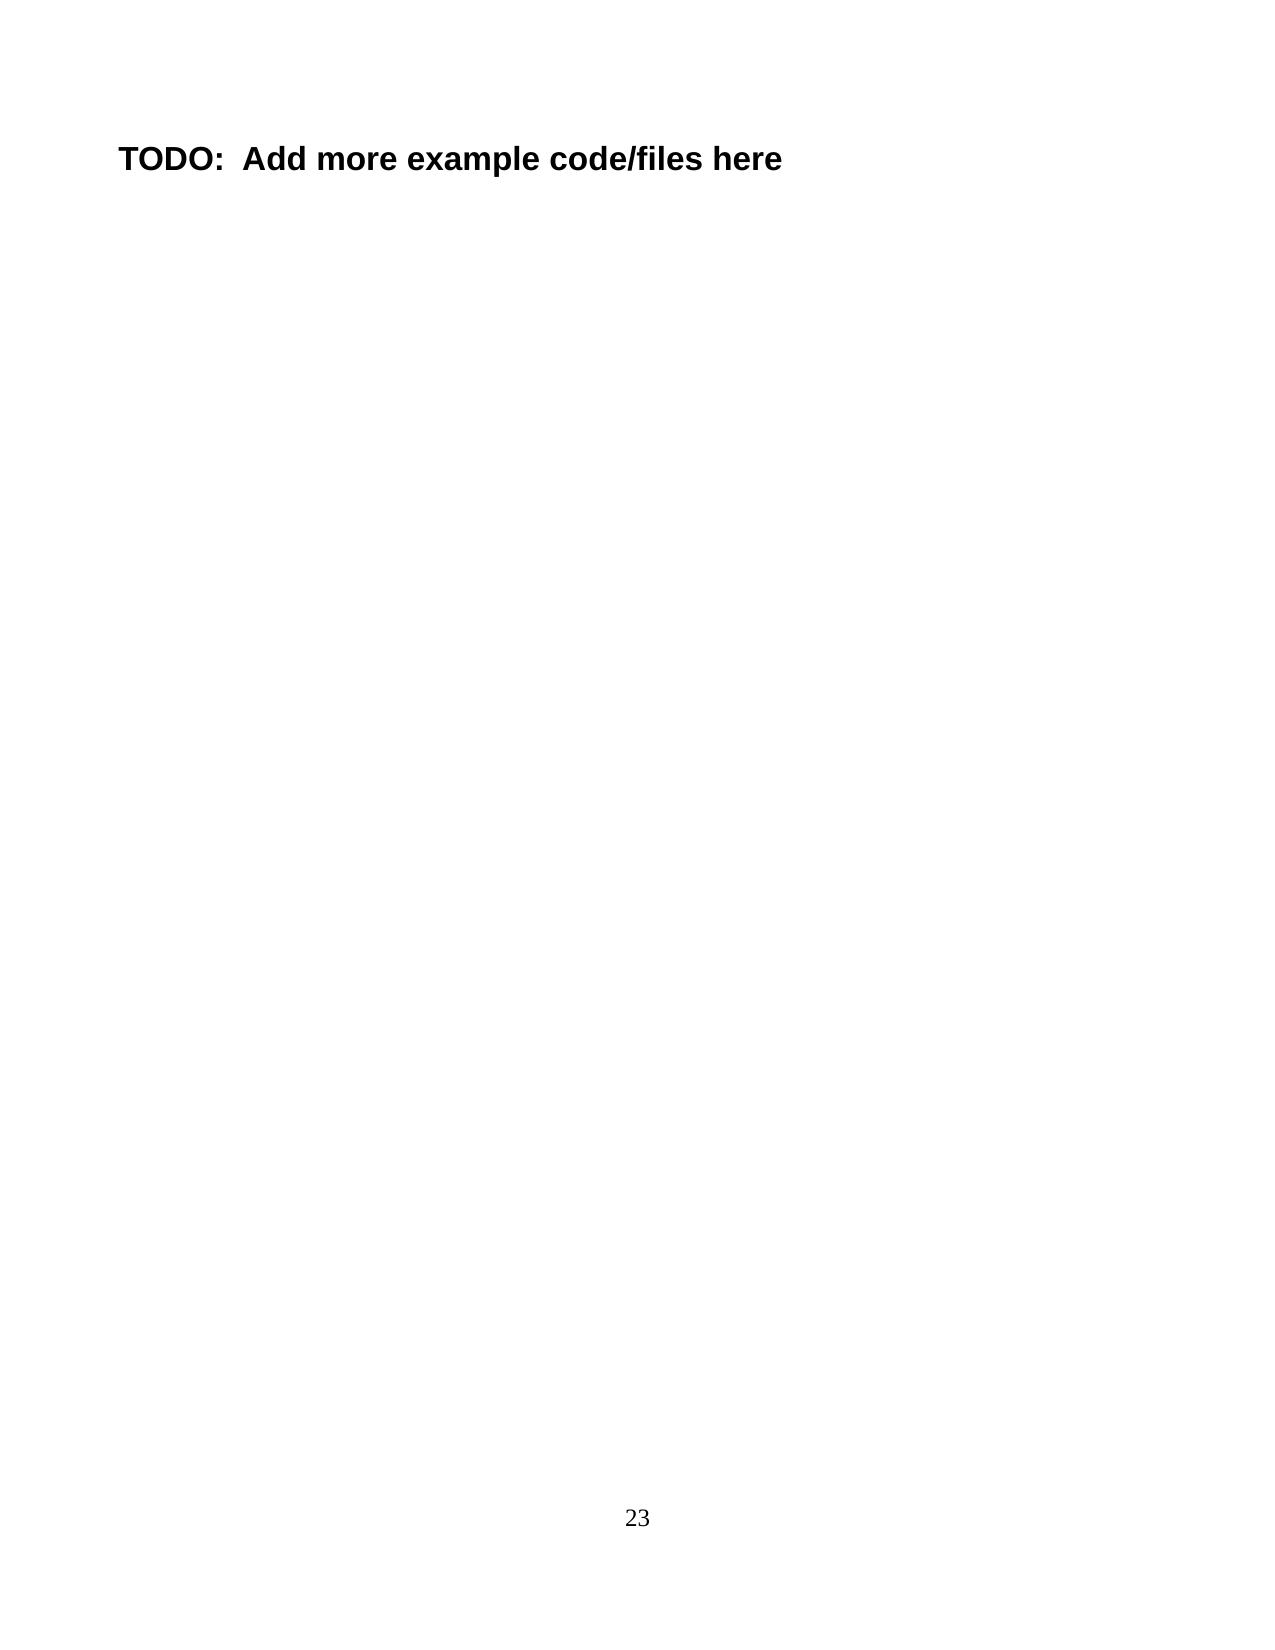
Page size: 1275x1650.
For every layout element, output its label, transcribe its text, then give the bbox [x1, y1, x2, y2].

subtitle TODO: Add more example code/files here [118, 139, 1157, 177]
